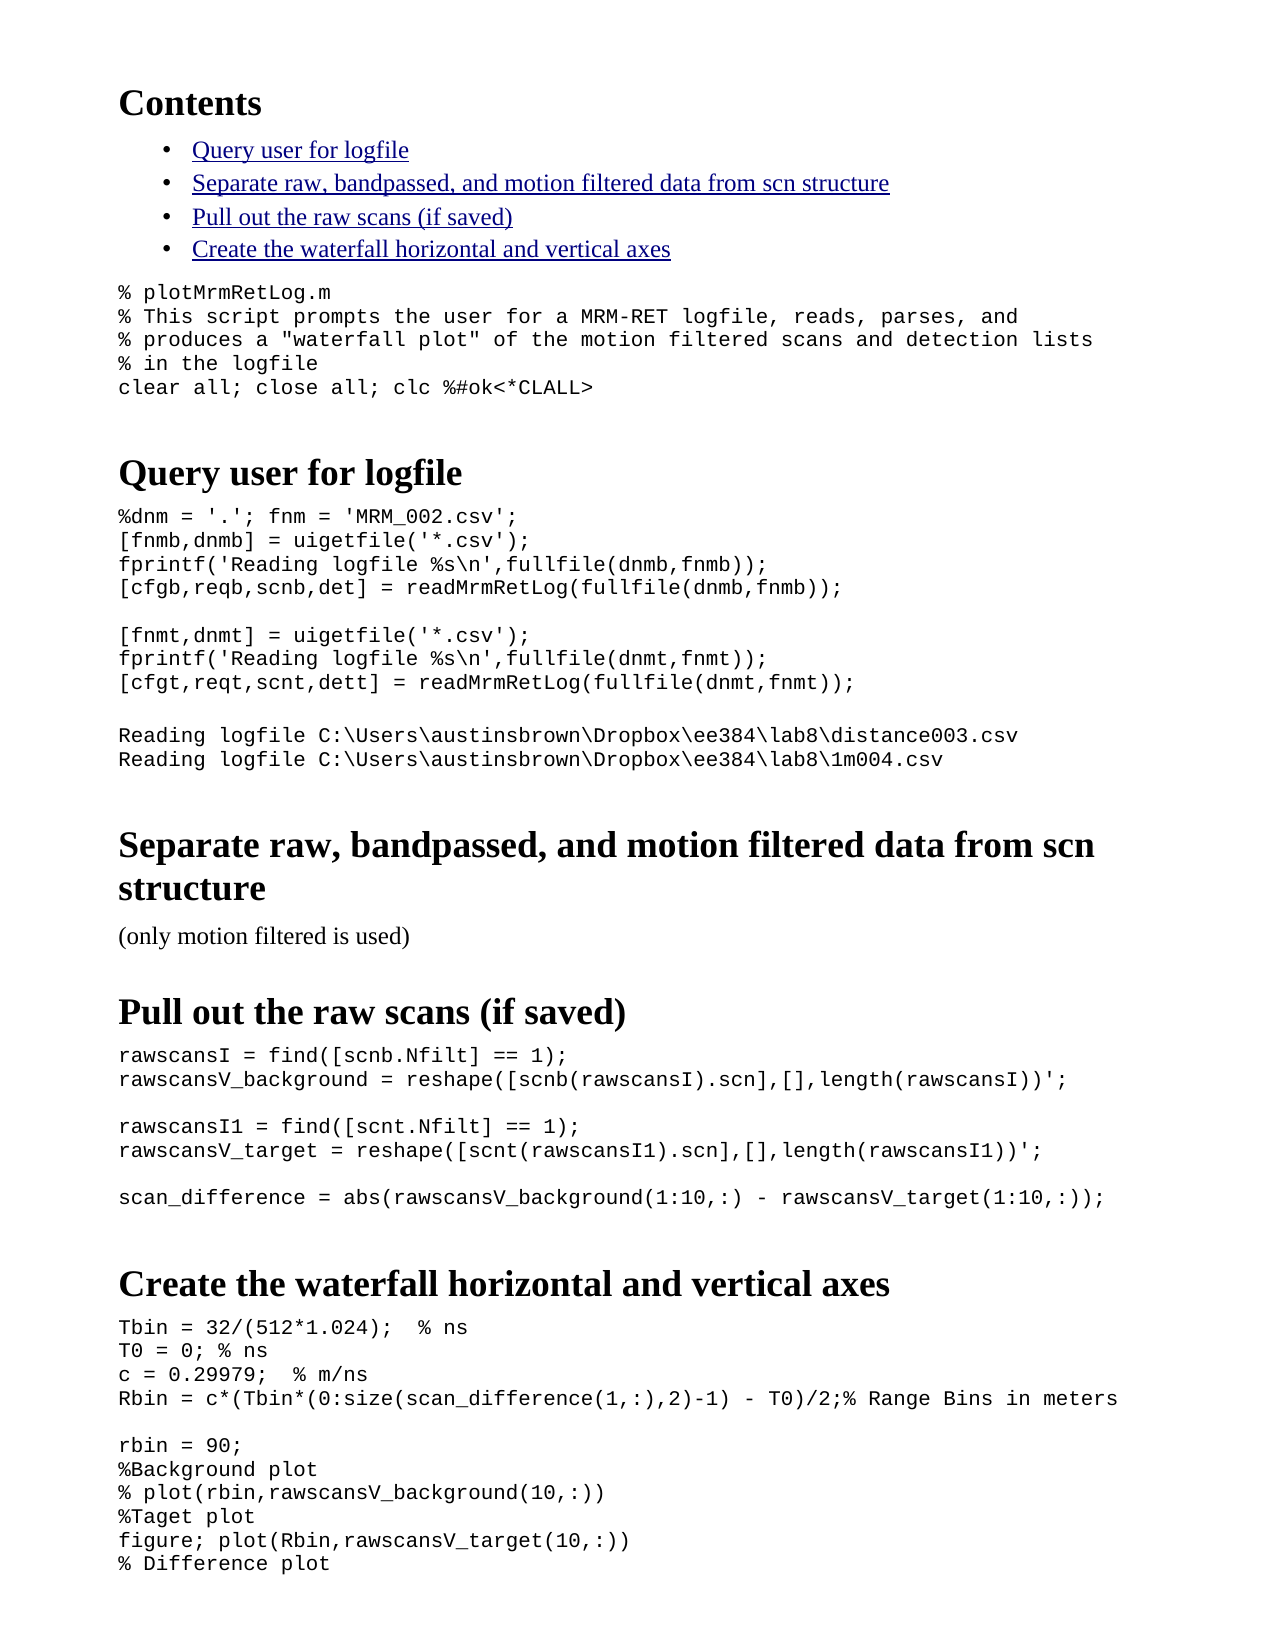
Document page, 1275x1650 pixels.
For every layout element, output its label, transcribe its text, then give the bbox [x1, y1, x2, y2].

text rawscansV_background = reshape([scnb(rawscansI).scn],[],length(rawscansI))'; [118, 1069, 1216, 1093]
subtitle Pull out the raw scans (if saved) [118, 990, 1216, 1033]
text [cfgt,reqt,scnt,dett] = readMrmRetLog(fullfile(dnmt,fnmt)); [118, 672, 1216, 696]
list Pull out the raw scans (if saved) [162, 202, 1216, 230]
text clear all; close all; clc %#ok<*CLALL> [118, 377, 1216, 400]
subtitle Separate raw, bandpassed, and motion filtered data from scn structure [118, 823, 1216, 909]
subtitle Contents [118, 80, 1216, 123]
text fprintf('Reading logfile %s\n',fullfile(dnmb,fnmb)); [118, 554, 1216, 577]
text fprintf('Reading logfile %s\n',fullfile(dnmt,fnmt)); [118, 648, 1216, 672]
text Rbin = c*(Tbin*(0:size(scan_difference(1,:),2)-1) - T0)/2;% Range Bins in meters [118, 1388, 1216, 1411]
list Create the waterfall horizontal and vertical axes [162, 234, 1216, 263]
text % This script prompts the user for a MRM-RET logfile, reads, parses, and [118, 306, 1216, 329]
list Query user for logfile [162, 136, 1216, 164]
text % Difference plot [118, 1553, 1216, 1577]
text rawscansV_target = reshape([scnt(rawscansI1).scn],[],length(rawscansI1))'; [118, 1140, 1216, 1164]
text [fnmt,dnmt] = uigetfile('*.csv'); [118, 624, 1216, 648]
text rawscansI = find([scnb.Nfilt] == 1); [118, 1045, 1216, 1069]
text %Taget plot [118, 1506, 1216, 1530]
text figure; plot(Rbin,rawscansV_target(10,:)) [118, 1530, 1216, 1553]
text rawscansI1 = find([scnt.Nfilt] == 1); [118, 1116, 1216, 1140]
text [cfgb,reqb,scnb,det] = readMrmRetLog(fullfile(dnmb,fnmb)); [118, 577, 1216, 601]
text % plot(rbin,rawscansV_background(10,:)) [118, 1482, 1216, 1506]
text % produces a "waterfall plot" of the motion filtered scans and detection lists [118, 329, 1216, 353]
subtitle Query user for logfile [118, 451, 1216, 494]
subtitle Create the waterfall horizontal and vertical axes [118, 1261, 1216, 1304]
text [fnmb,dnmb] = uigetfile('*.csv'); [118, 530, 1216, 554]
text %dnm = '.'; fnm = 'MRM_002.csv'; [118, 506, 1216, 530]
text Tbin = 32/(512*1.024); % ns [118, 1317, 1216, 1341]
text rbin = 90; [118, 1435, 1216, 1459]
text (only motion filtered is used) [118, 921, 1216, 950]
text scan_difference = abs(rawscansV_background(1:10,:) - rawscansV_target(1:10,:)); [118, 1187, 1216, 1211]
text Reading logfile C:\Users\austinsbrown\Dropbox\ee384\lab8\1m004.csv [118, 749, 1216, 772]
text % in the logfile [118, 353, 1216, 377]
list Separate raw, bandpassed, and motion filtered data from scn structure [162, 168, 1216, 197]
text Reading logfile C:\Users\austinsbrown\Dropbox\ee384\lab8\distance003.csv [118, 725, 1216, 749]
text % plotMrmRetLog.m [118, 282, 1216, 306]
text T0 = 0; % ns [118, 1341, 1216, 1364]
text c = 0.29979; % m/ns [118, 1364, 1216, 1388]
text %Background plot [118, 1459, 1216, 1482]
